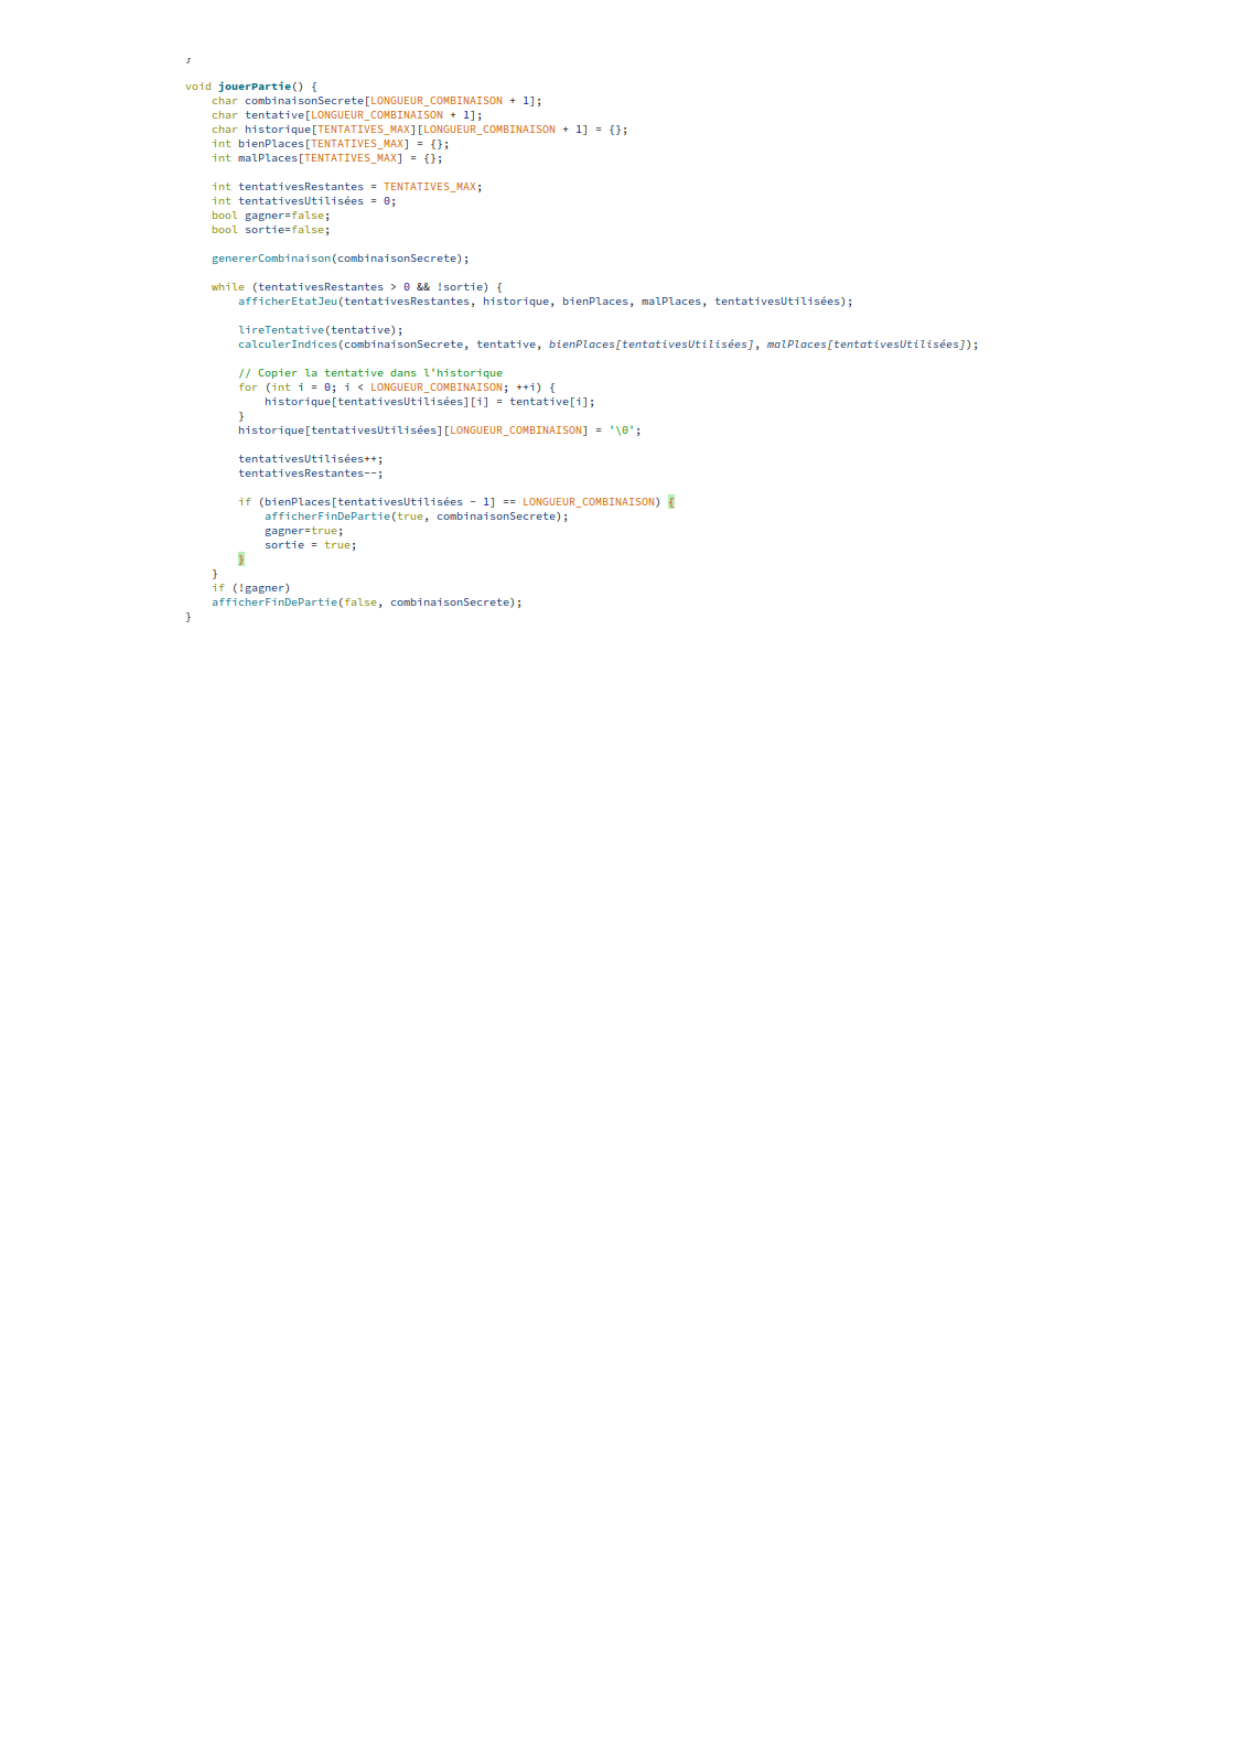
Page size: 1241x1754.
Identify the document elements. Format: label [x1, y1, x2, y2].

picture [183, 58, 1043, 640]
